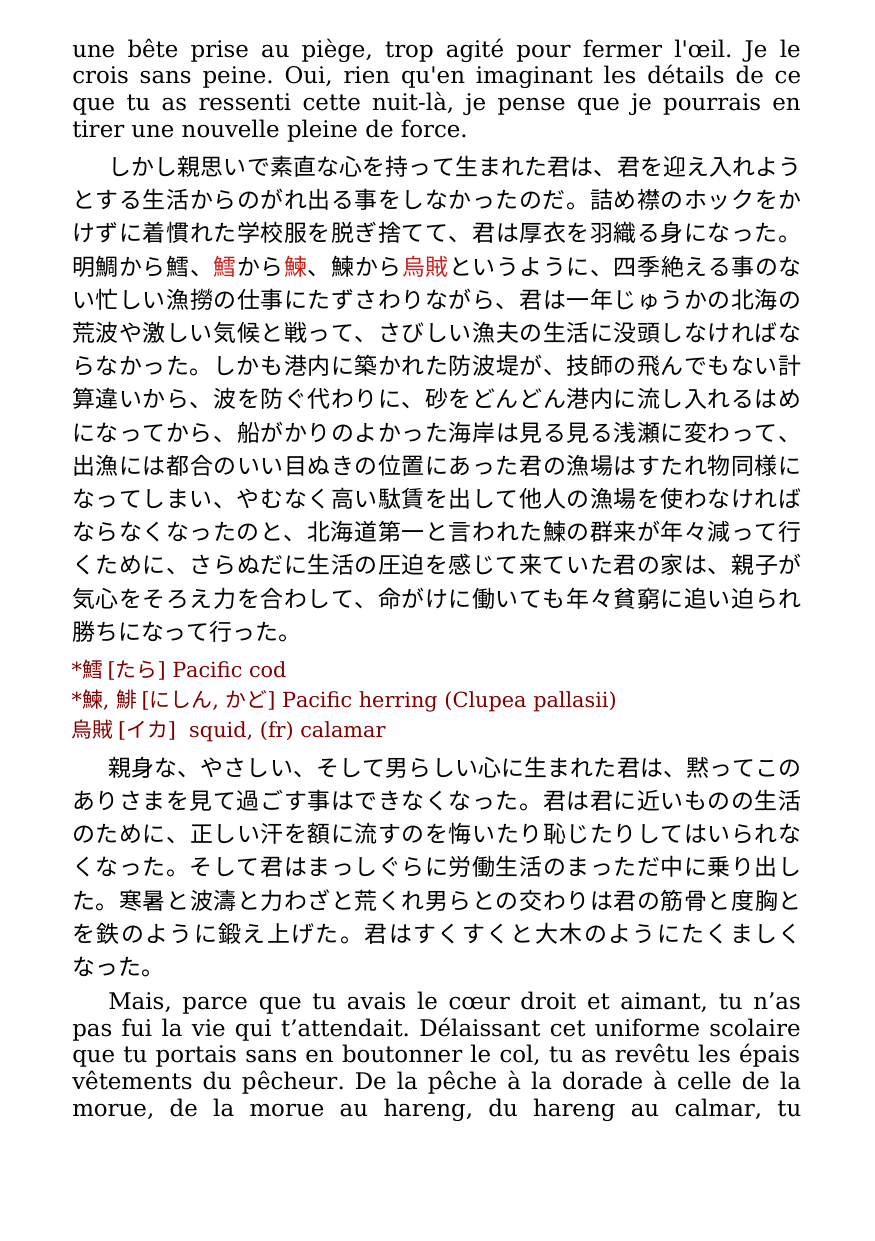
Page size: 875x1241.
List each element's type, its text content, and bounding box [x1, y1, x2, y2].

text Mais, parce que tu avais le cœur droit et aimant, tu n’as pas fui la vie qui t’attendait. Délaissant cet uniforme scolaire que tu portais sans en boutonner le col, tu as revêtu les épais vêtements du pêcheur. De la pêche à la dorade à celle de la morue, de la morue au hareng, du hareng au calmar, tu [72, 988, 802, 1121]
text *鱈 [たら] Pacific cod [71, 653, 803, 683]
text 烏賊 [イカ] squid, (fr) calamar [71, 713, 803, 744]
text しかし親思いで素直な心を持って生まれた君は、君を迎え入れようとする生活からのがれ出る事をしなかったのだ。詰め襟のホックをかけずに着慣れた学校服を脱ぎ捨てて、君は厚衣を羽織る身になった。明鯛から鱈、鱈から鰊、鰊から烏賊というように、四季絶える事のない忙しい漁撈の仕事にたずさわりながら、君は一年じゅうかの北海の荒波や激しい気候と戦って、さびしい漁夫の生活に没頭しなければならなかった。しかも港内に築かれた防波堤が、技師の飛んでもない計算違いから、波を防ぐ代わりに、砂をどんどん港内に流し入れるはめになってから、船がかりのよかった海岸は見る見る浅瀬に変わって、出漁には都合のいい目ぬきの位置にあった君の漁場はすたれ物同様になってしまい、やむなく高い駄賃を出して他人の漁場を使わなければならなくなったのと、北海道第一と言われた鰊の群来が年々減って行くために、さらぬだに生活の圧迫を感じて来ていた君の家は、親子が気心をそろえ力を合わして、命がけに働いても年々貧窮に追い迫られ勝ちになって行った。 [72, 149, 802, 647]
text une bête prise au piège, trop agité pour fermer l'œil. Je le crois sans peine. Oui, rien qu'en imaginant les détails de ce que tu as ressenti cette nuit-là, je pense que je pourrais en tirer une nouvelle pleine de force. [72, 36, 802, 143]
text *鰊, 鯡 [にしん, かど] Pacific herring (Clupea pallasii) [71, 683, 803, 713]
text 親身な、やさしい、そして男らしい心に生まれた君は、黙ってこのありさまを見て過ごす事はできなくなった。君は君に近いものの生活のために、正しい汗を額に流すのを悔いたり恥じたりしてはいられなくなった。そして君はまっしぐらに労働生活のまっただ中に乗り出した。寒暑と波濤と力わざと荒くれ男らとの交わりは君の筋骨と度胸とを鉄のように鍛え上げた。君はすくすくと大木のようにたくましくなった。 [72, 749, 802, 982]
